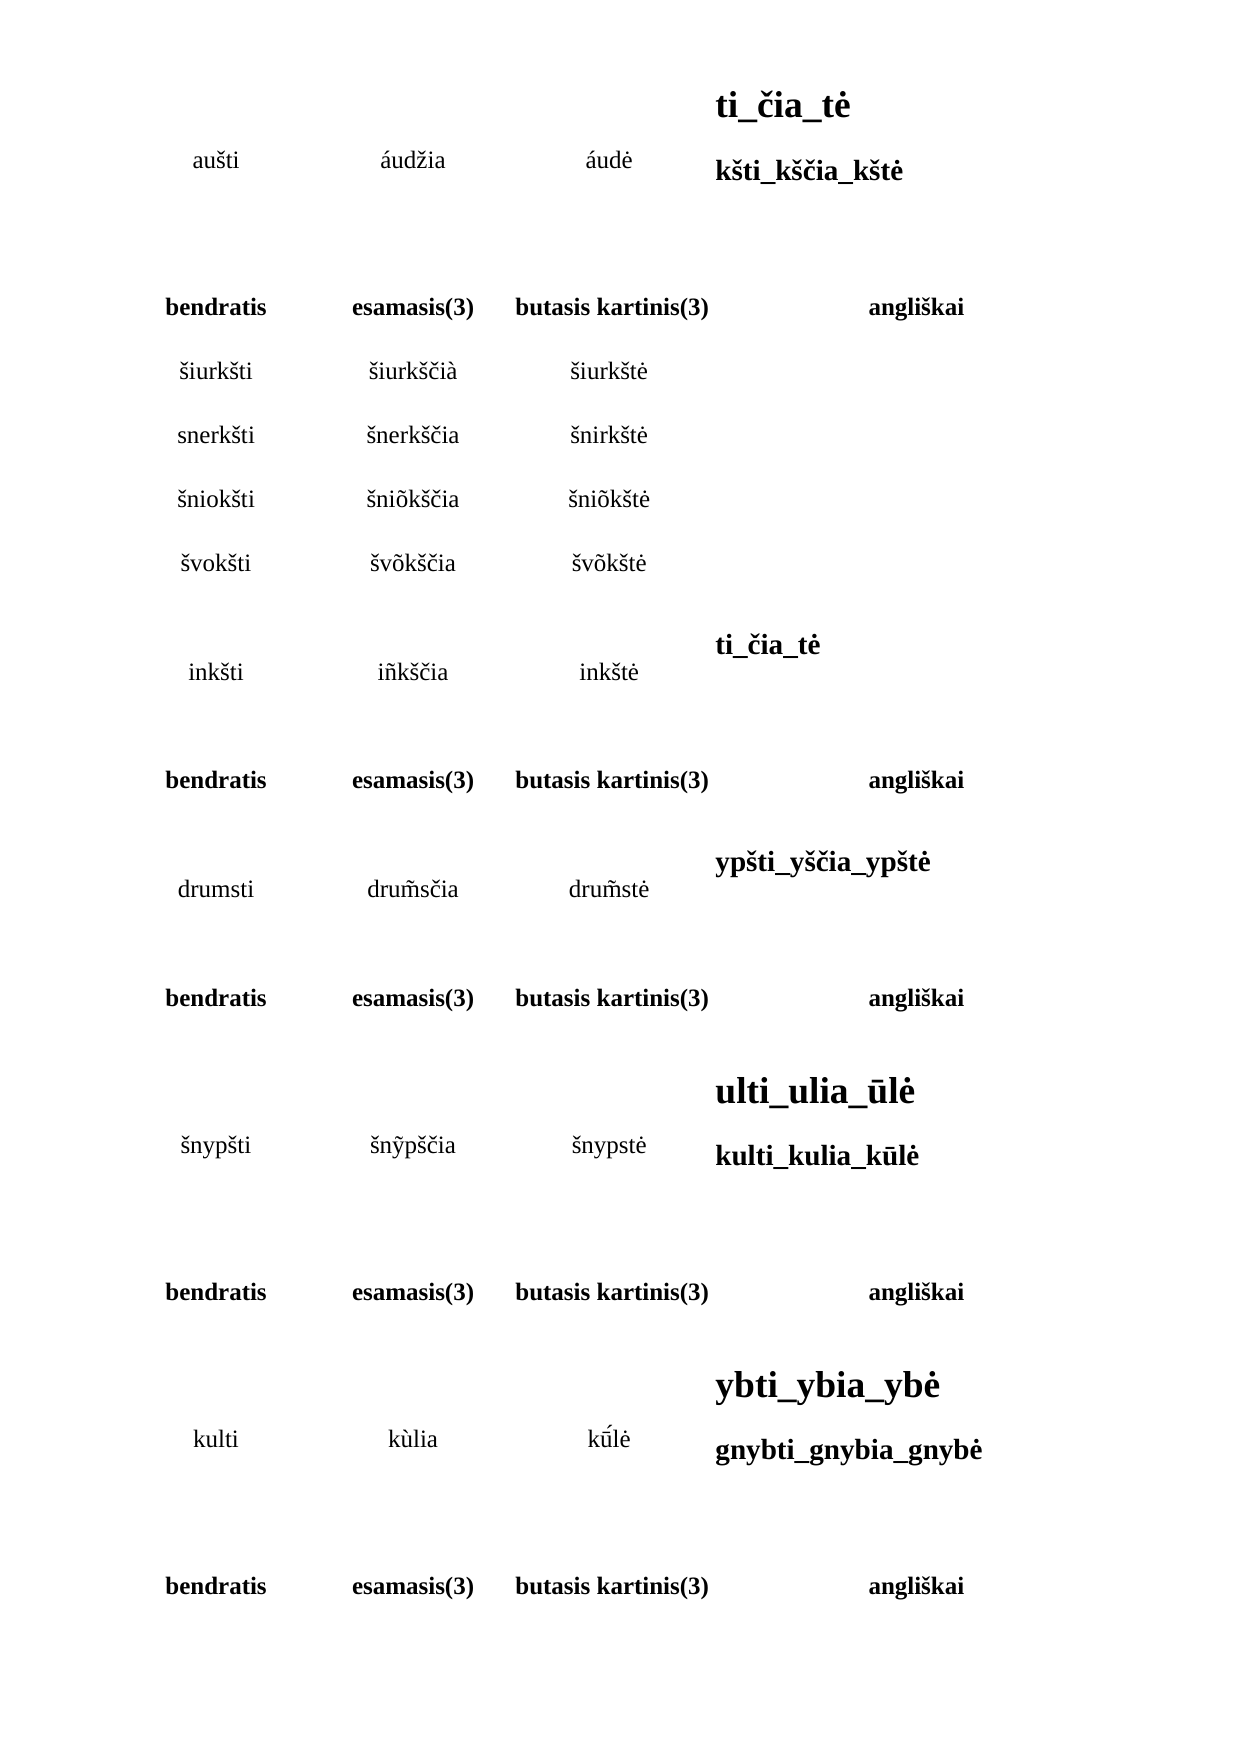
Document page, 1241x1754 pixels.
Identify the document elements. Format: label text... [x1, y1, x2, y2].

table_cell šniokšti [118, 481, 313, 545]
table_cell aušti [118, 59, 313, 289]
table_cell butasis kartinis(3) [512, 763, 712, 827]
table_cell drum̃sčia [314, 827, 512, 980]
table_cell švõkščia [314, 545, 512, 609]
table_cell šiurkštė [512, 353, 712, 417]
table_cell butasis kartinis(3) [512, 1568, 712, 1632]
table_cell butasis kartinis(3) [512, 980, 712, 1044]
table_cell šnerkščia [314, 417, 512, 481]
table_cell [712, 545, 1120, 609]
table_cell esamasis(3) [314, 289, 512, 353]
table_cell áudžia [314, 59, 512, 289]
table_cell ypšti_yščia_ypštė [712, 827, 1120, 980]
table_cell šniõkščia [314, 481, 512, 545]
table_cell iñkščia [314, 609, 512, 763]
table_cell šiurkščià [314, 353, 512, 417]
table_cell šnypšti [118, 1044, 313, 1274]
table_cell esamasis(3) [314, 1568, 512, 1632]
table_cell drumsti [118, 827, 313, 980]
table_cell butasis kartinis(3) [512, 1274, 712, 1338]
table_cell [712, 417, 1120, 481]
table_cell angliškai [712, 980, 1120, 1044]
table_cell angliškai [712, 1568, 1120, 1632]
table_cell ti_čia_tė [712, 609, 1120, 763]
table_cell angliškai [712, 289, 1120, 353]
table_cell švõkštė [512, 545, 712, 609]
table_cell áudė [512, 59, 712, 289]
table_cell [712, 353, 1120, 417]
table_cell esamasis(3) [314, 980, 512, 1044]
table_cell bendratis [118, 1568, 313, 1632]
table_cell bendratis [118, 289, 313, 353]
table_cell bendratis [118, 1274, 313, 1338]
table_cell inkšti [118, 609, 313, 763]
table_cell drum̃stė [512, 827, 712, 980]
table_cell inkštė [512, 609, 712, 763]
table_cell šnỹpščia [314, 1044, 512, 1274]
table_cell šnirkštė [512, 417, 712, 481]
table_cell šiurkšti [118, 353, 313, 417]
table_cell esamasis(3) [314, 763, 512, 827]
table_cell ulti_ulia_ūlė kulti_kulia_kūlė [712, 1044, 1120, 1274]
table_cell bendratis [118, 763, 313, 827]
table_cell kulti [118, 1338, 313, 1568]
table_cell ti_čia_tė kšti_kščia_kštė [712, 59, 1120, 289]
table_cell snerkšti [118, 417, 313, 481]
table_cell kū́lė [512, 1338, 712, 1568]
table_cell angliškai [712, 763, 1120, 827]
table_cell šnypstė [512, 1044, 712, 1274]
table_cell švokšti [118, 545, 313, 609]
table_cell bendratis [118, 980, 313, 1044]
table_cell angliškai [712, 1274, 1120, 1338]
table_cell šniõkštė [512, 481, 712, 545]
table_cell esamasis(3) [314, 1274, 512, 1338]
table_cell kùlia [314, 1338, 512, 1568]
table_cell ybti_ybia_ybė gnybti_gnybia_gnybė [712, 1338, 1120, 1568]
table_cell butasis kartinis(3) [512, 289, 712, 353]
table_cell [712, 481, 1120, 545]
